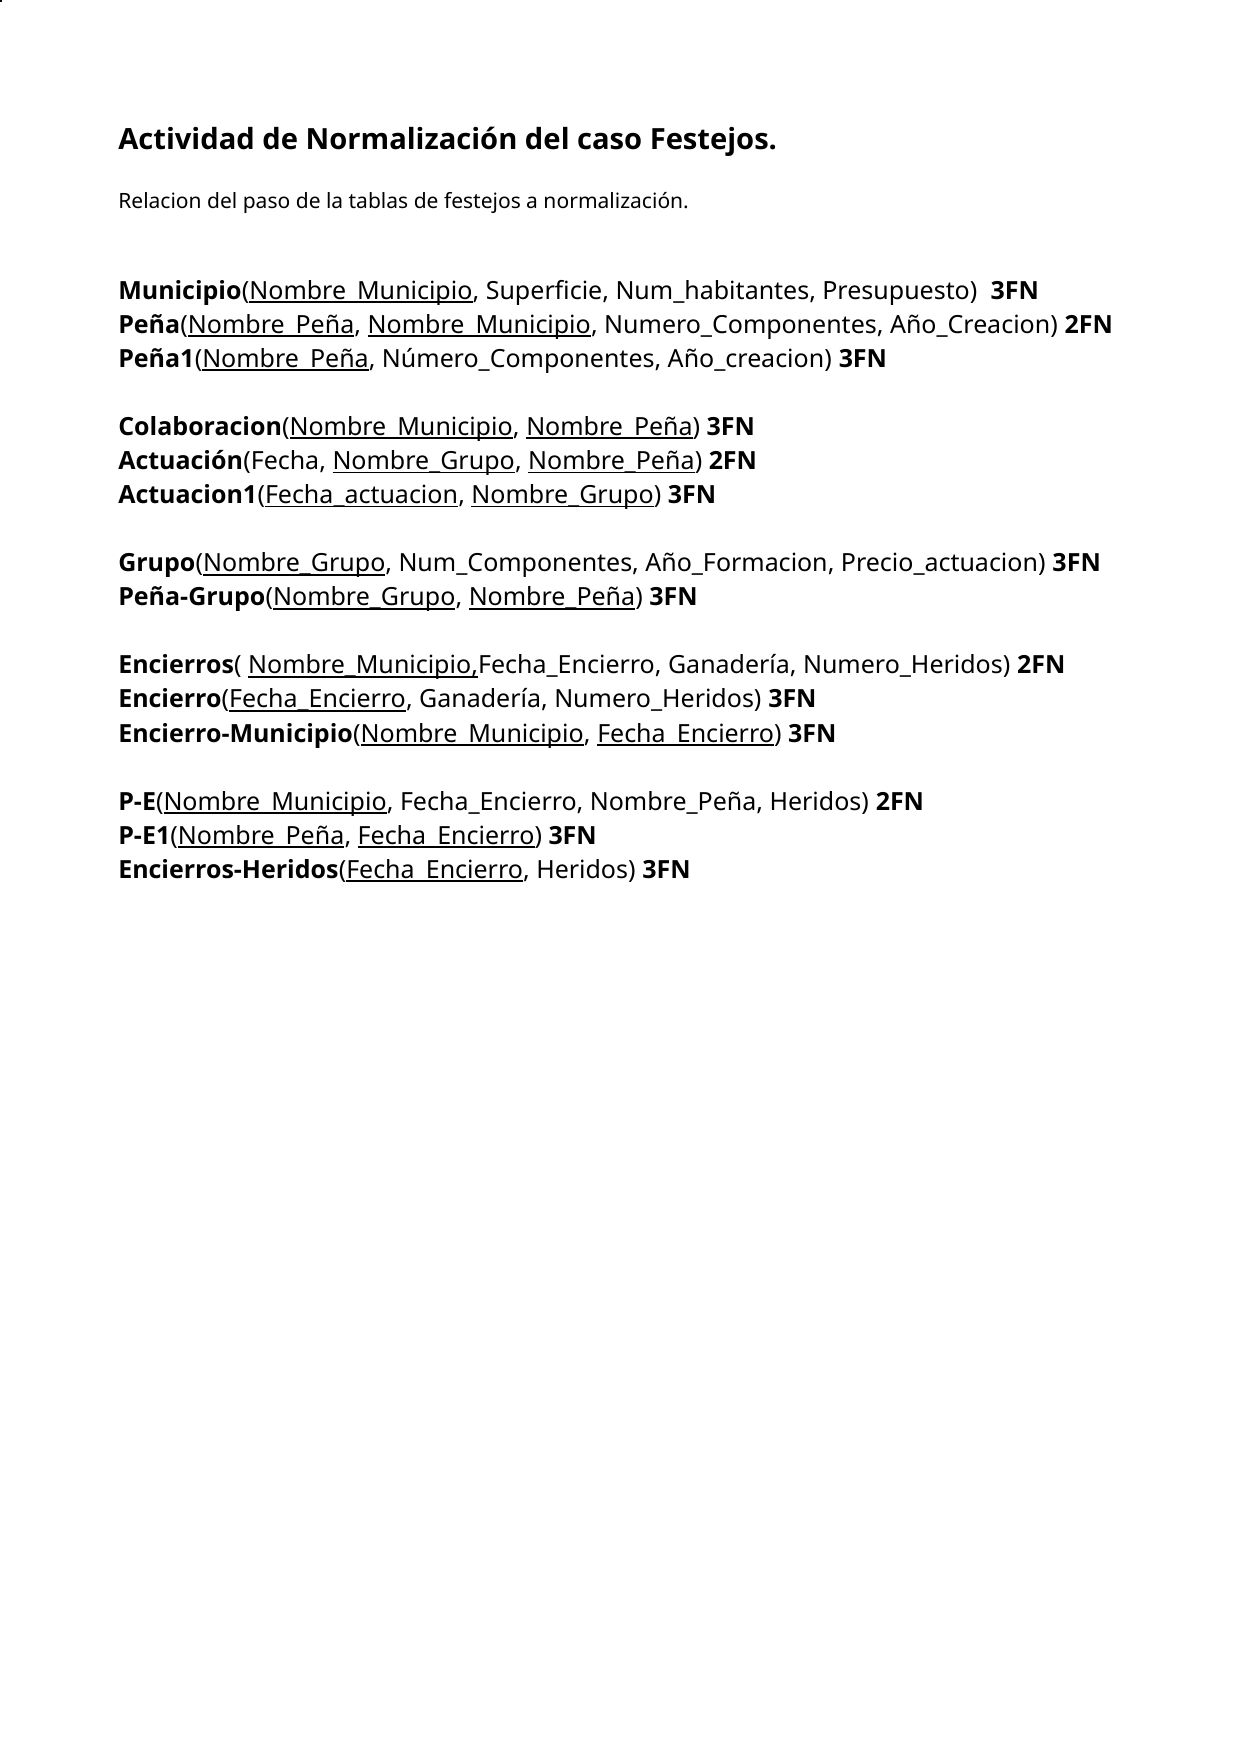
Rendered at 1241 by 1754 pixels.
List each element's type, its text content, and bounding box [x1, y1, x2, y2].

text P-E(Nombre_Municipio, Fecha_Encierro, Nombre_Peña, Heridos) 2FN [118, 783, 1122, 817]
text Actuación(Fecha, Nombre_Grupo, Nombre_Peña) 2FN [118, 443, 1122, 477]
text Encierros( Nombre_Municipio,Fecha_Encierro, Ganadería, Numero_Heridos) 2FN [118, 647, 1122, 681]
text Peña1(Nombre_Peña, Número_Componentes, Año_creacion) 3FN [118, 341, 1122, 374]
text Encierro(Fecha_Encierro, Ganadería, Numero_Heridos) 3FN [118, 681, 1122, 715]
text P-E1(Nombre_Peña, Fecha_Encierro) 3FN [118, 817, 1122, 851]
text Actuacion1(Fecha_actuacion, Nombre_Grupo) 3FN [118, 477, 1122, 511]
text Encierro-Municipio(Nombre_Municipio, Fecha_Encierro) 3FN [118, 715, 1122, 749]
text Municipio(Nombre_Municipio, Superficie, Num_habitantes, Presupuesto) 3FN [118, 272, 1122, 306]
text Colaboracion(Nombre_Municipio, Nombre_Peña) 3FN [118, 409, 1122, 443]
text Peña(Nombre_Peña, Nombre_Municipio, Numero_Componentes, Año_Creacion) 2FN [118, 306, 1122, 341]
text Actividad de Normalización del caso Festejos. [118, 118, 1122, 158]
text Relacion del paso de la tablas de festejos a normalización. [118, 186, 1122, 215]
text Peña-Grupo(Nombre_Grupo, Nombre_Peña) 3FN [118, 579, 1122, 613]
text Grupo(Nombre_Grupo, Num_Componentes, Año_Formacion, Precio_actuacion) 3FN [118, 545, 1122, 579]
text Encierros-Heridos(Fecha_Encierro, Heridos) 3FN [118, 851, 1122, 886]
